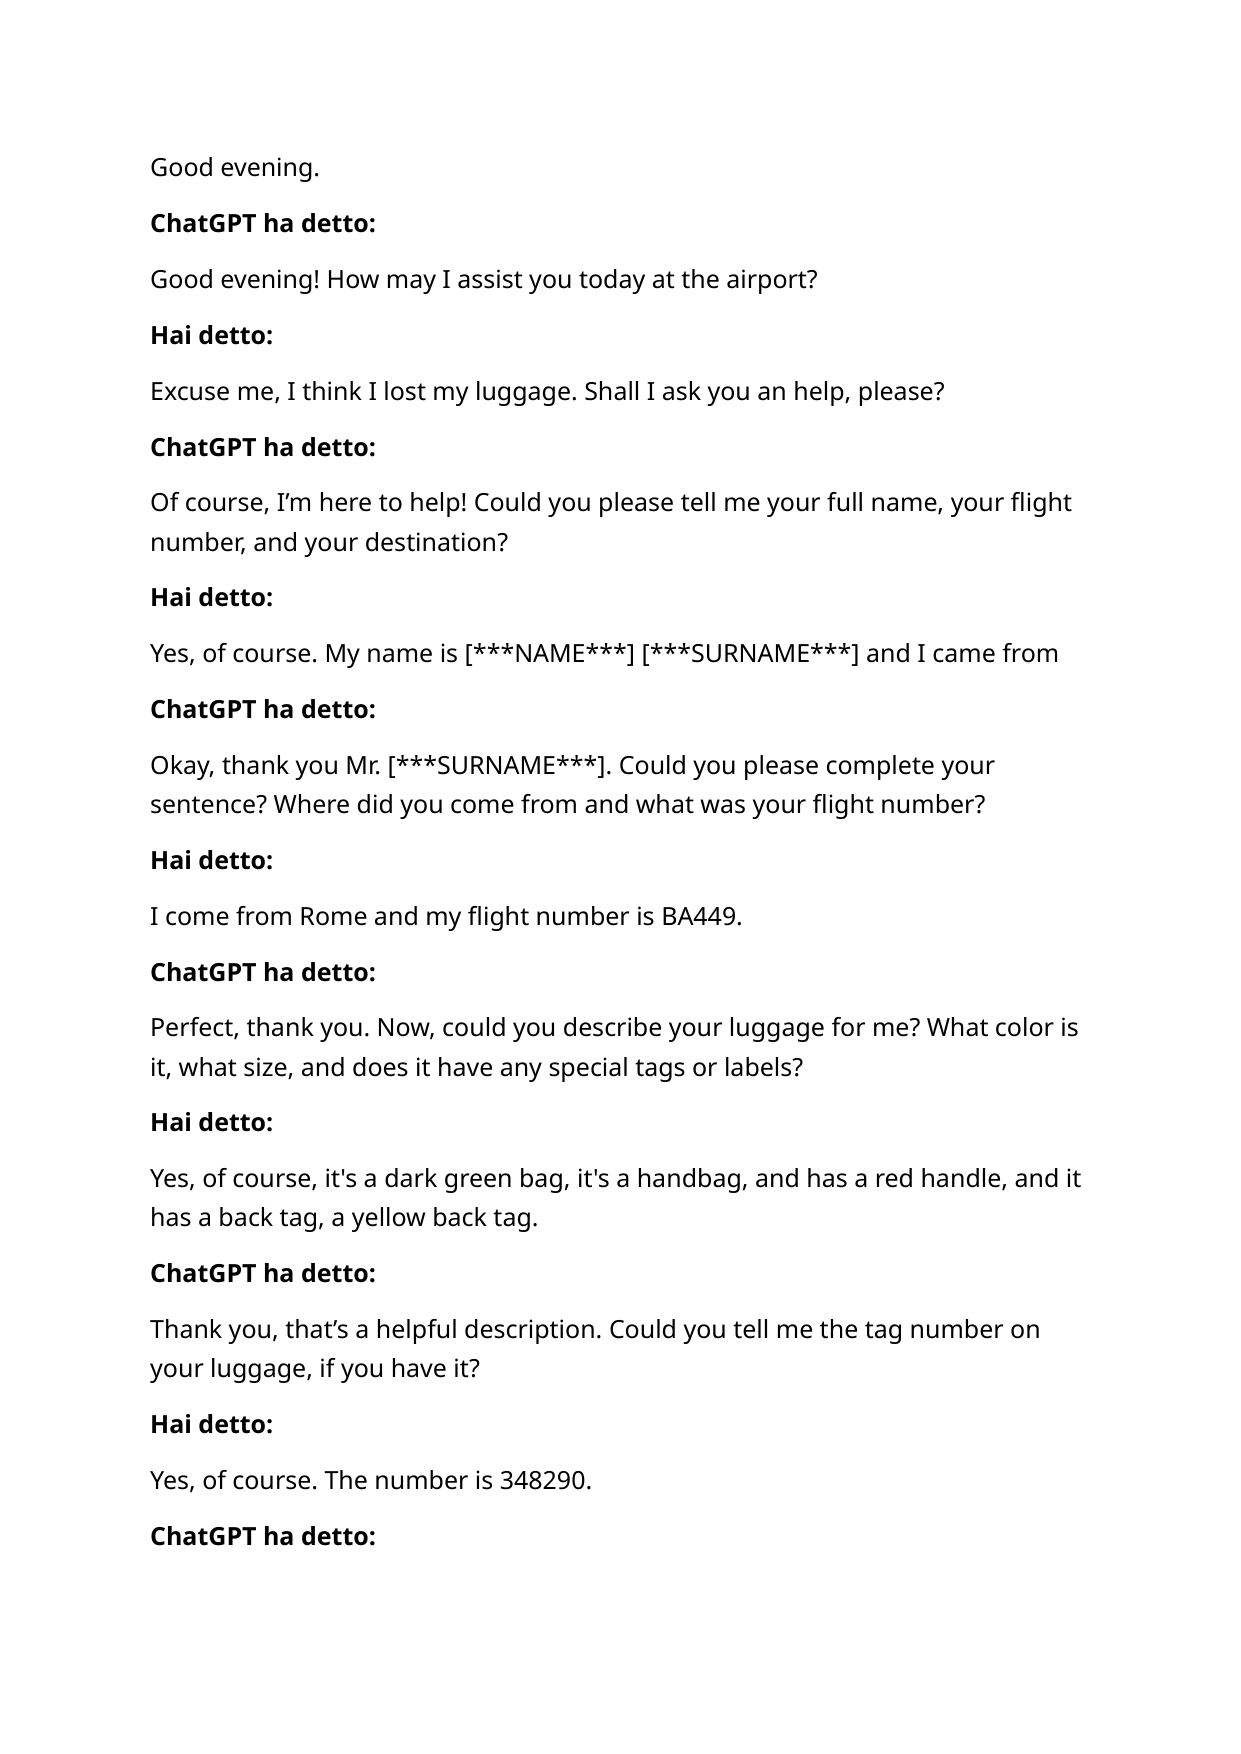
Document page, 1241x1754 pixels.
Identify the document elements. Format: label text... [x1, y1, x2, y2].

text ChatGPT ha detto: [150, 1518, 1090, 1552]
text Good evening! How may I assist you today at the airport? [150, 262, 1090, 296]
text Hai detto: [150, 580, 1090, 614]
text ChatGPT ha detto: [150, 429, 1090, 463]
text Thank you, that’s a helpful description. Could you tell me the tag number on your luggage, if you have it? [150, 1312, 1090, 1385]
text Perfect, thank you. Now, could you describe your luggage for me? What color is it, what size, and does it have any special tags or labels? [150, 1010, 1090, 1083]
text ChatGPT ha detto: [150, 954, 1090, 988]
text Okay, thank you Mr. [***SURNAME***]. Could you please complete your sentence? Where did you come from and what was your flight number? [150, 747, 1090, 821]
text I come from Rome and my flight number is BA449. [150, 898, 1090, 932]
text Good evening. [150, 150, 1090, 184]
text Yes, of course. My name is [***NAME***] [***SURNAME***] and I came from [150, 636, 1090, 670]
text Hai detto: [150, 842, 1090, 877]
text Excuse me, I think I lost my luggage. Shall I ask you an help, please? [150, 373, 1090, 407]
text ChatGPT ha detto: [150, 206, 1090, 240]
text Of course, I’m here to help! Could you please tell me your full name, your flight number, and your destination? [150, 485, 1090, 558]
text Hai detto: [150, 1105, 1090, 1139]
text Yes, of course. The number is 348290. [150, 1462, 1090, 1497]
text ChatGPT ha detto: [150, 692, 1090, 726]
text ChatGPT ha detto: [150, 1256, 1090, 1290]
text Yes, of course, it's a dark green bag, it's a handbag, and has a red handle, and it has a back tag, a yellow back tag. [150, 1161, 1090, 1234]
text Hai detto: [150, 1407, 1090, 1441]
text Hai detto: [150, 317, 1090, 352]
